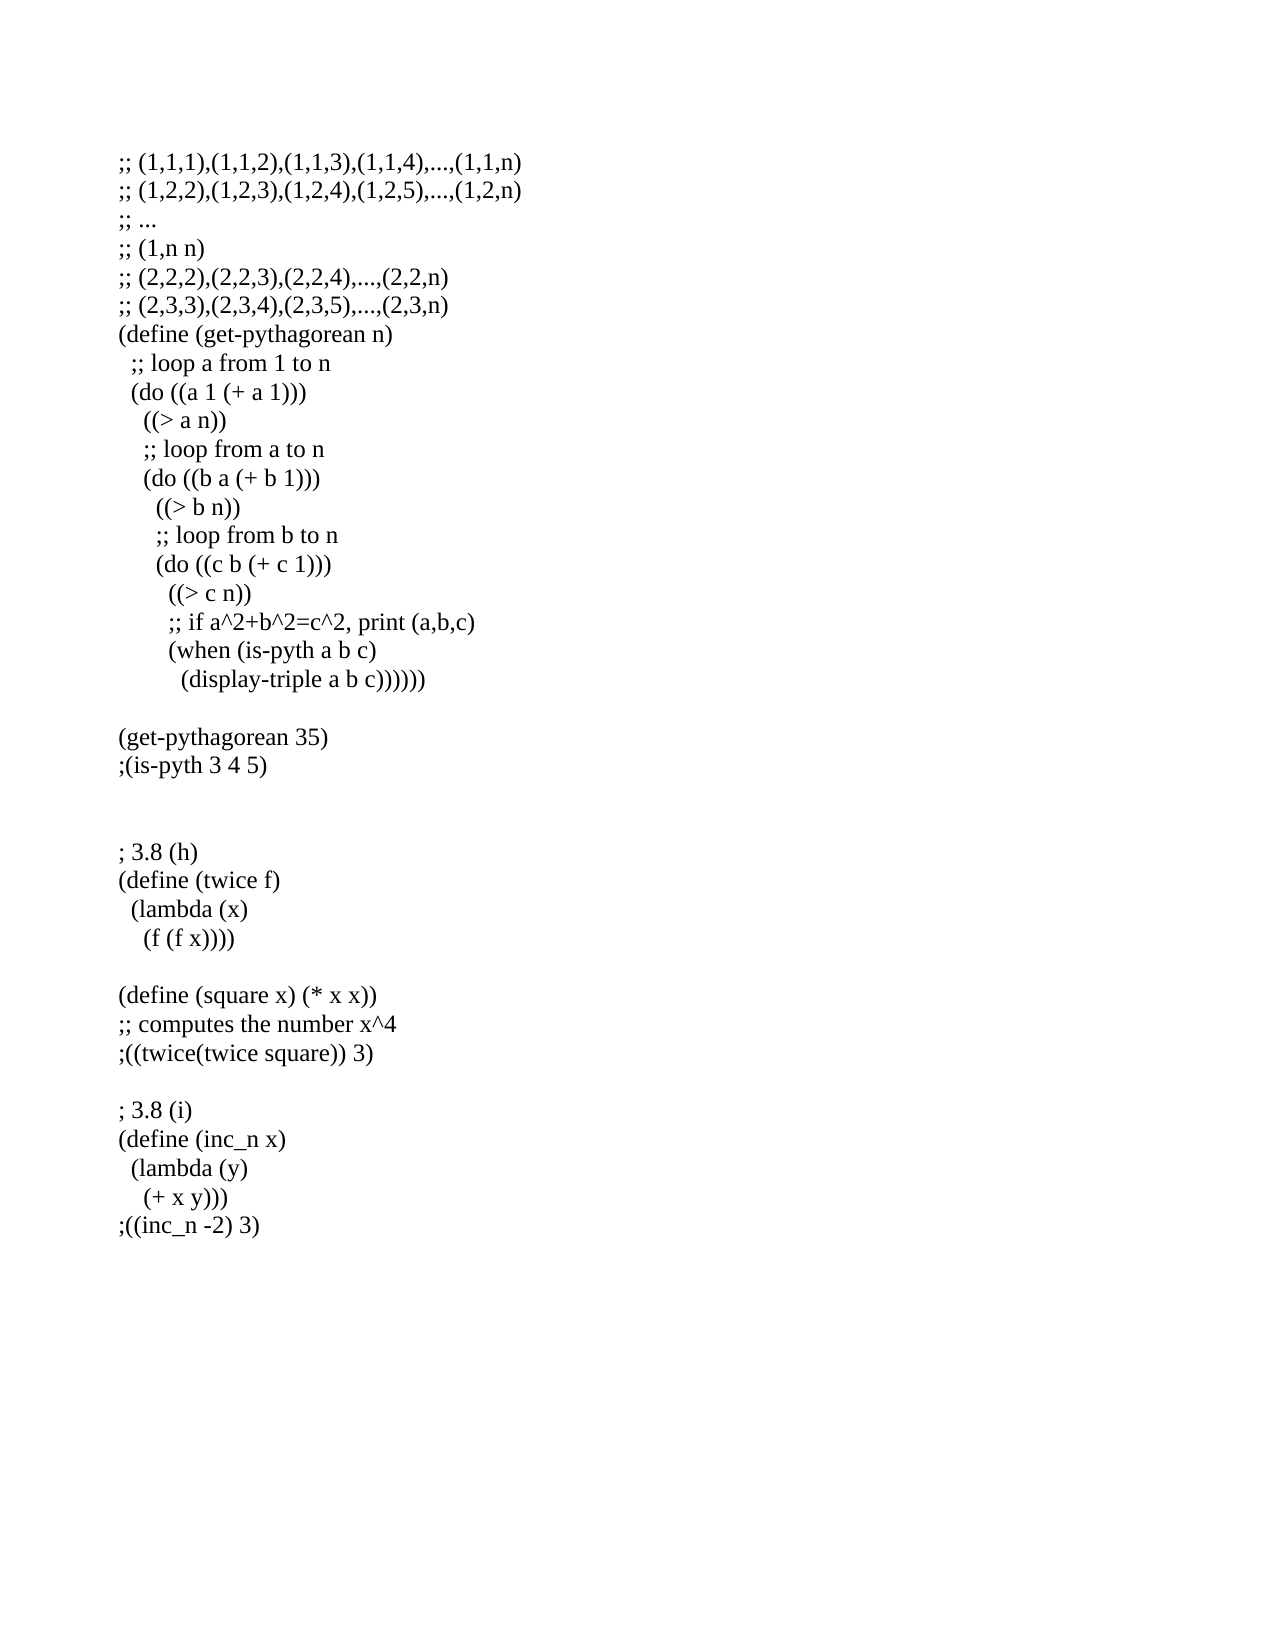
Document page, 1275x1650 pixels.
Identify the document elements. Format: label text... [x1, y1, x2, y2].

text ; 3.8 (i) [118, 1096, 1157, 1124]
text ;; computes the number x^4 [118, 1009, 1157, 1038]
text ;; (1,n n) [118, 233, 1157, 262]
text ;; loop from a to n [118, 434, 1157, 463]
text (+ x y))) [118, 1182, 1157, 1211]
text ;; loop a from 1 to n [118, 348, 1157, 377]
text ;; loop from b to n [118, 521, 1157, 549]
text ;((twice(twice square)) 3) [118, 1038, 1157, 1067]
text (lambda (x) [118, 894, 1157, 923]
text ((> b n)) [118, 492, 1157, 521]
text ;(is-pyth 3 4 5) [118, 751, 1157, 779]
text (define (square x) (* x x)) [118, 981, 1157, 1009]
text (define (inc_n x) [118, 1124, 1157, 1153]
text (define (get-pythagorean n) [118, 319, 1157, 348]
text ;; ... [118, 204, 1157, 233]
text ;; (1,1,1),(1,1,2),(1,1,3),(1,1,4),...,(1,1,n) [118, 147, 1157, 176]
text (do ((a 1 (+ a 1))) [118, 377, 1157, 406]
text ;; (2,3,3),(2,3,4),(2,3,5),...,(2,3,n) [118, 291, 1157, 319]
text (do ((b a (+ b 1))) [118, 463, 1157, 492]
text ;; (2,2,2),(2,2,3),(2,2,4),...,(2,2,n) [118, 262, 1157, 291]
text (display-triple a b c)))))) [118, 664, 1157, 693]
text (get-pythagorean 35) [118, 722, 1157, 751]
text (lambda (y) [118, 1153, 1157, 1182]
text ((> a n)) [118, 406, 1157, 434]
text ;; (1,2,2),(1,2,3),(1,2,4),(1,2,5),...,(1,2,n) [118, 176, 1157, 204]
text (f (f x)))) [118, 923, 1157, 952]
text (define (twice f) [118, 866, 1157, 894]
text ((> c n)) [118, 578, 1157, 607]
text (when (is-pyth a b c) [118, 636, 1157, 664]
text ;; if a^2+b^2=c^2, print (a,b,c) [118, 607, 1157, 636]
text ; 3.8 (h) [118, 837, 1157, 866]
text (do ((c b (+ c 1))) [118, 549, 1157, 578]
text ;((inc_n -2) 3) [118, 1211, 1157, 1239]
